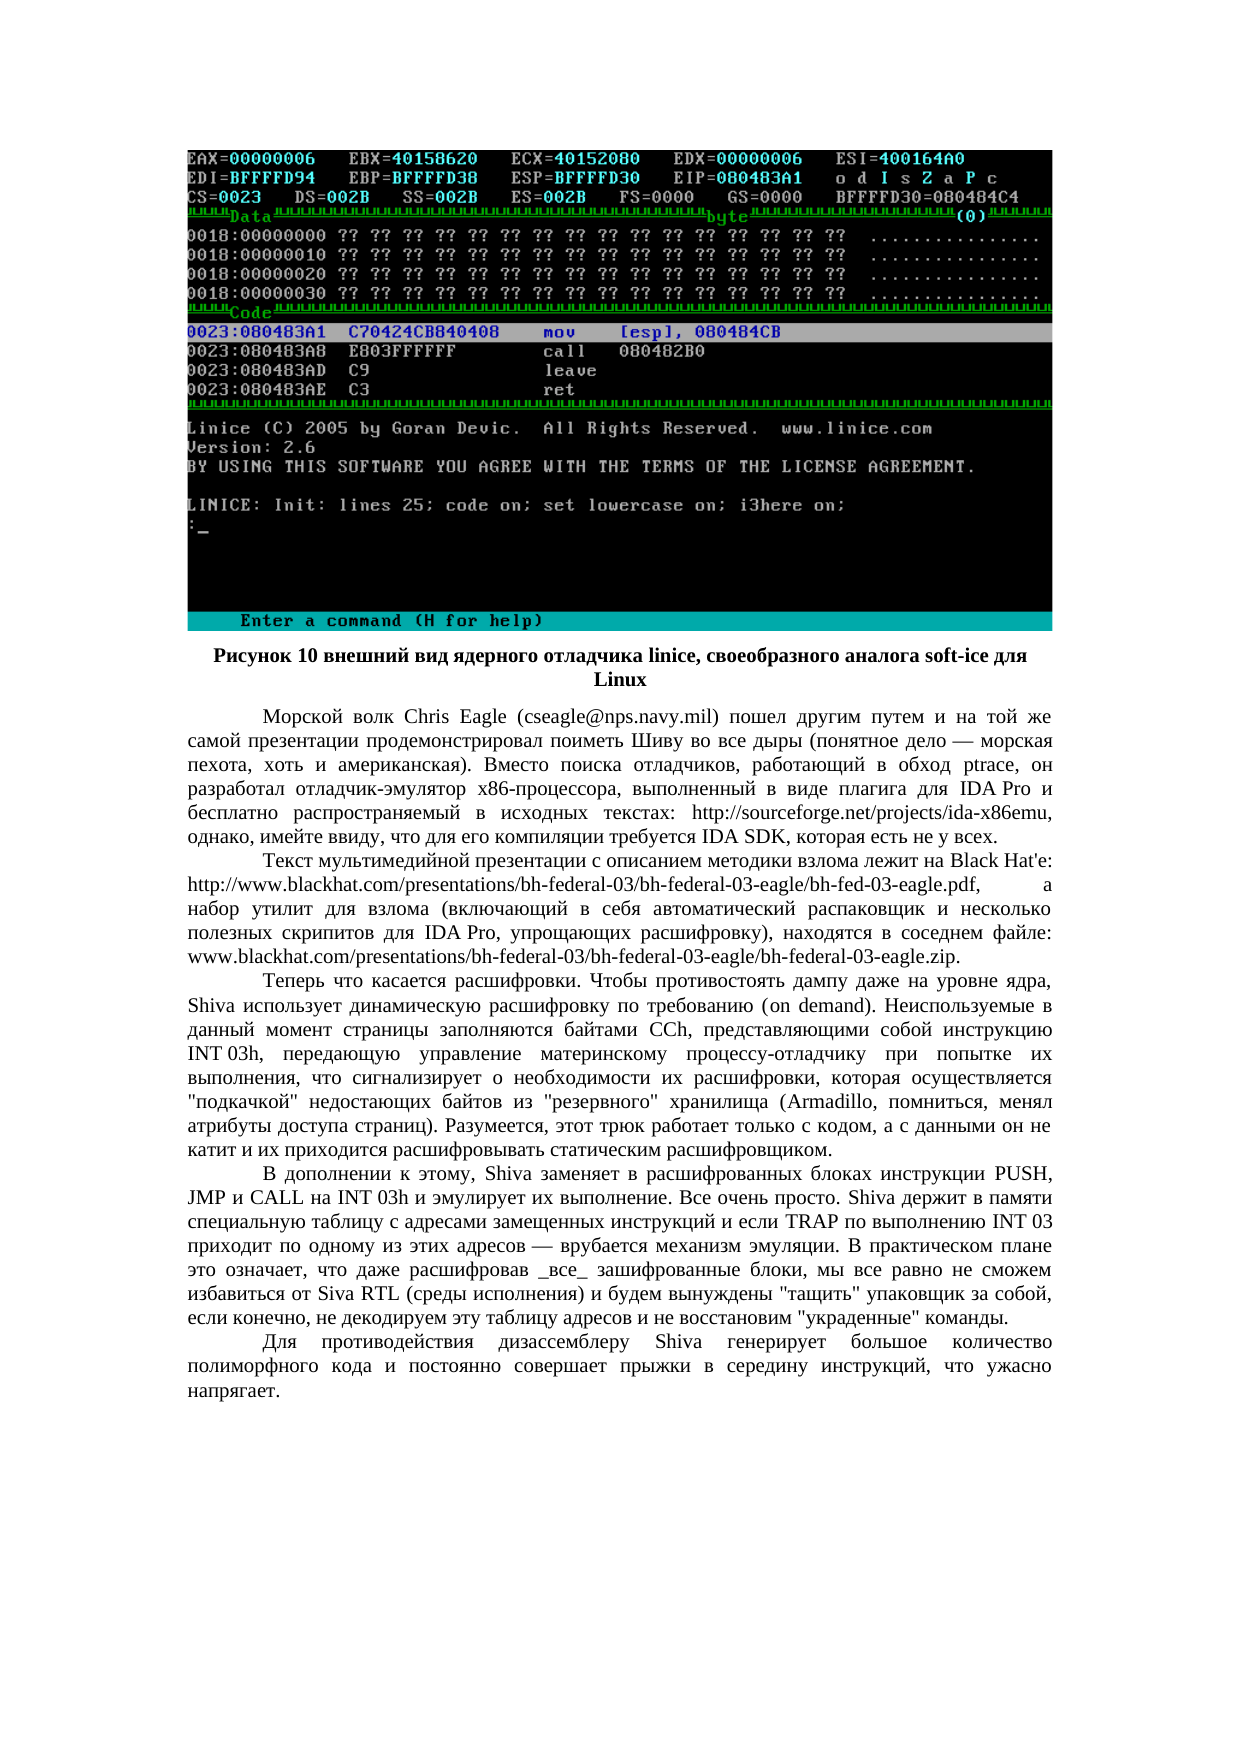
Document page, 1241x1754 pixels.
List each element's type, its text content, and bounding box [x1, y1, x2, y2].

text Текст мультимедийной презентации с описанием методики взлома лежит на Black Hat'e: http://www.blackhat.com/presentations/bh-federal-03/bh-federal-03-eagle/bh-fed-03-eagle.pdf, а набор утилит для взлома (включающий в себя автоматический распаковщик и несколько полезных скрипитов для IDA Pro, упрощающих расшифровку), находятся в соседнем файле: www.blackhat.com/presentations/bh-federal-03/bh-federal-03-eagle/bh-federal-03-eagle.zip. [187, 848, 1053, 968]
text Морской волк Chris Eagle (cseagle@nps.navy.mil) пошел другим путем и на той же самой презентации продемонстрировал поиметь Шиву во все дыры (понятное дело — морская пехота, хоть и американская). Вместо поиска отладчиков, работающий в обход ptrace, он разработал отладчик-эмулятор x86-процессора, выполненный в виде плагига для IDA Pro и бесплатно распространяемый в исходных текстах: http://sourceforge.net/projects/ida-x86emu, однако, имейте ввиду, что для его компиляции требуется IDA SDK, которая есть не у всех. [187, 704, 1053, 848]
text В дополнении к этому, Shiva заменяет в расшифрованных блоках инструкции PUSH, JMP и CALL на INT 03h и эмулирует их выполнение. Все очень просто. Shiva держит в памяти специальную таблицу с адресами замещенных инструкций и если TRAP по выполнению INT 03 приходит по одному из этих адресов — врубается механизм эмуляции. В практическом плане это означает, что даже расшифровав _все_ зашифрованные блоки, мы все равно не сможем избавиться от Siva RTL (среды исполнения) и будем вынуждены "тащить" упаковщик за собой, если конечно, не декодируем эту таблицу адресов и не восстановим "украденные" команды. [187, 1161, 1053, 1329]
text Для противодействия дизассемблеру Shiva генерирует большое количество полиморфного кода и постоянно совершает прыжки в середину инструкций, что ужасно напрягает. [187, 1329, 1053, 1402]
text Рисунок 10 внешний вид ядерного отладчика linice, своеобразного аналога soft-ice для Linux [187, 643, 1053, 691]
picture [187, 150, 1053, 631]
text Теперь что касается расшифровки. Чтобы противостоять дампу даже на уровне ядра, Shiva использует динамическую расшифровку по требованию (on demand). Неиспользуемые в данный момент страницы заполняются байтами CCh, представляющими собой инструкцию INT 03h, передающую управление материнскому процессу-отладчику при попытке их выполнения, что сигнализирует о необходимости их расшифровки, которая осуществляется "подкачкой" недостающих байтов из "резервного" хранилища (Armadillo, помниться, менял атрибуты доступа страниц). Разумеется, этот трюк работает только с кодом, а с данными он не катит и их приходится расшифровывать статическим расшифровщиком. [187, 968, 1053, 1161]
